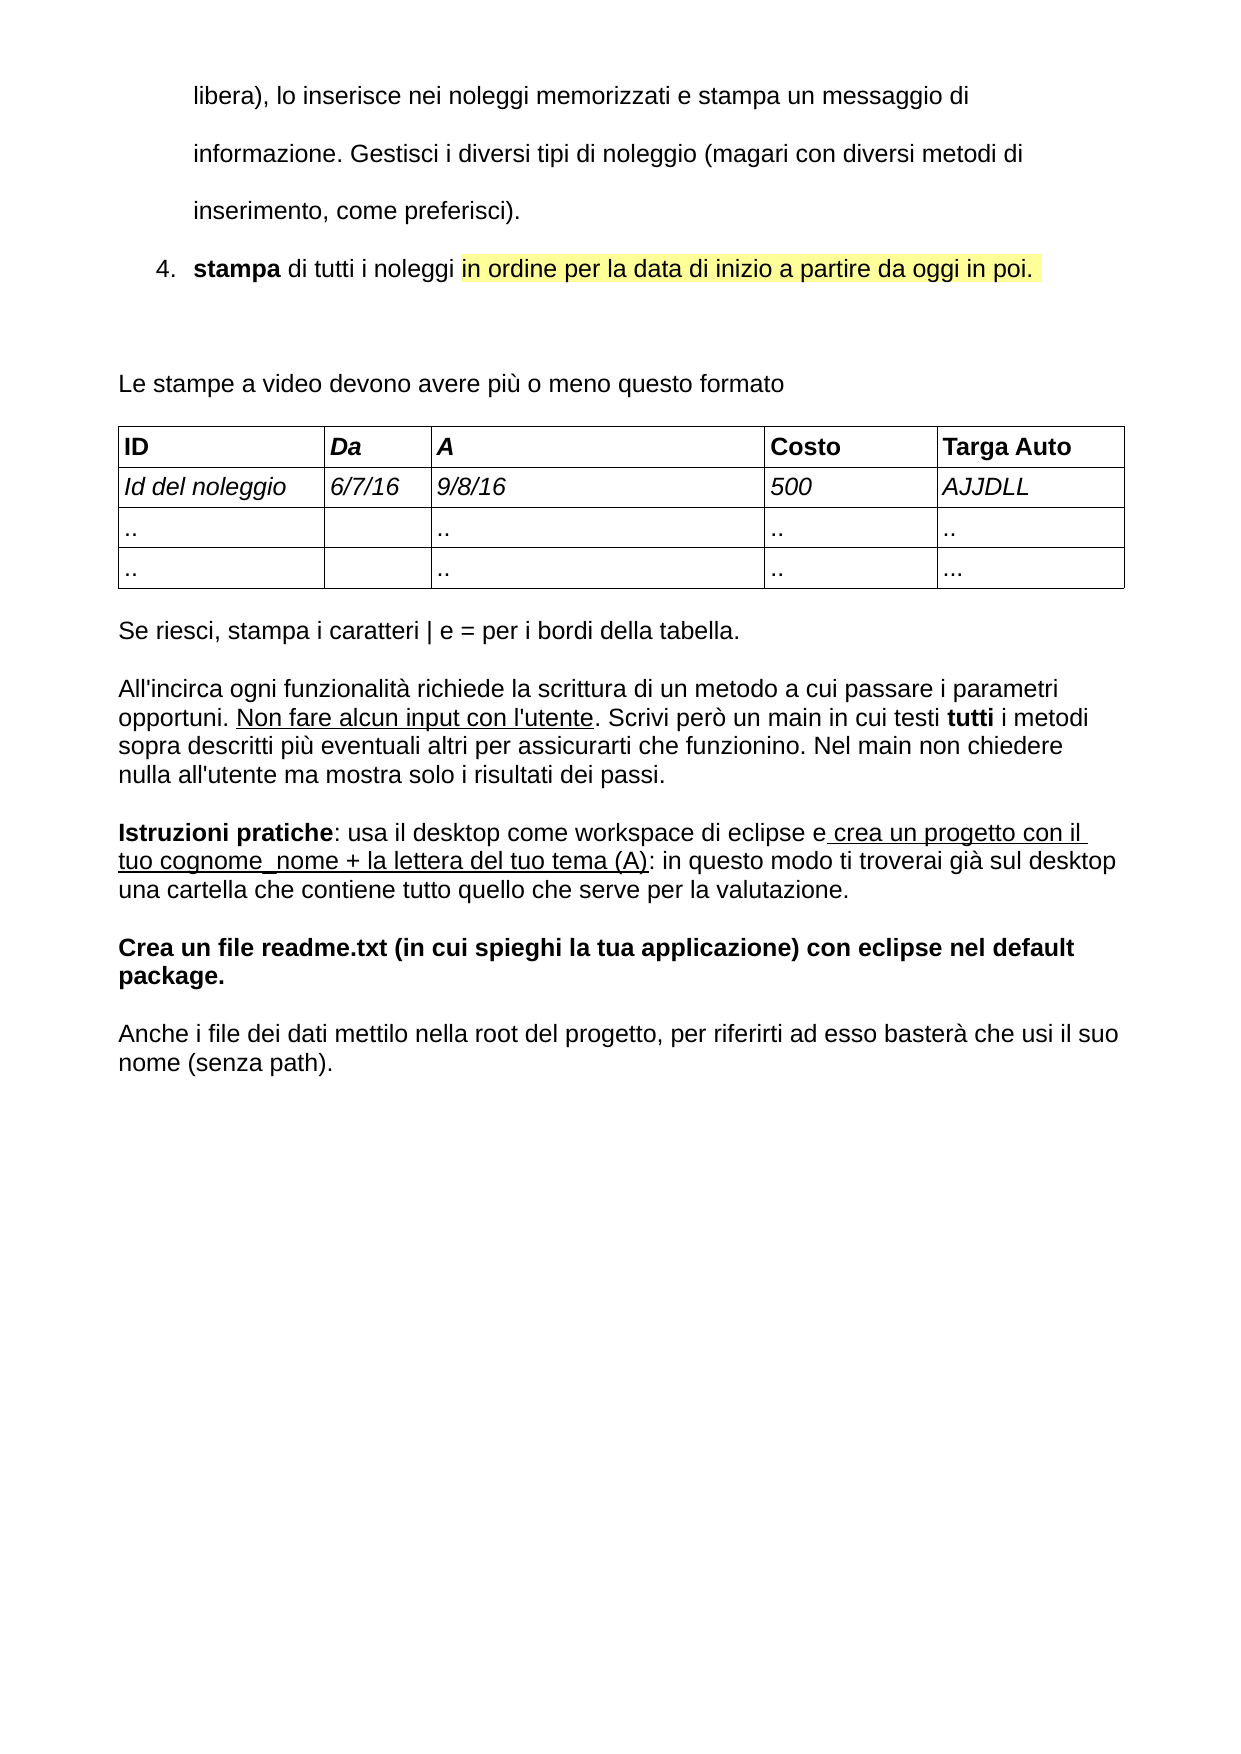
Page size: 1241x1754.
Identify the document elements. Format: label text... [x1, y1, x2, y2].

table_header ID [119, 427, 324, 467]
table_cell 6/7/16 [325, 468, 431, 507]
text Anche i file dei dati mettilo nella root del progetto, per riferirti ad esso basterà che usi il suo nome (senza path). [118, 1019, 1122, 1076]
table_cell AJJDLL [938, 468, 1124, 507]
table_header Costo [765, 427, 937, 467]
table_header Da [325, 427, 431, 467]
list libera), lo inserisce nei noleggi memorizzati e stampa un messaggio di informazione. Gestisci i diversi tipi di noleggio (magari con diversi metodi di inserimento, come preferisci). [156, 81, 1122, 225]
table_cell .. [765, 508, 937, 547]
text Le stampe a video devono avere più o meno questo formato [118, 369, 1122, 397]
table_cell [325, 508, 431, 547]
table_header A [432, 427, 764, 467]
table_cell .. [119, 548, 324, 587]
table_cell 9/8/16 [432, 468, 764, 507]
table_cell 500 [765, 468, 937, 507]
text Se riesci, stampa i caratteri | e = per i bordi della tabella. [118, 616, 1122, 645]
text All'incirca ogni funzionalità richiede la scrittura di un metodo a cui passare i parametri opportuni. Non fare alcun input con l'utente. Scrivi però un main in cui testi tutti i metodi sopra descritti più eventuali altri per assicurarti che funzionino. Nel main non chiedere nulla all'utente ma mostra solo i risultati dei passi. [118, 674, 1122, 789]
table_cell Id del noleggio [119, 468, 324, 507]
text Istruzioni pratiche: usa il desktop come workspace di eclipse e crea un progetto con il tuo cognome_nome + la lettera del tuo tema (A): in questo modo ti troverai già sul desktop una cartella che contiene tutto quello che serve per la valutazione. [118, 818, 1122, 904]
table_header Targa Auto [938, 427, 1124, 467]
list stampa di tutti i noleggi in ordine per la data di inizio a partire da oggi in poi. [156, 254, 1122, 282]
table_cell ... [938, 548, 1124, 587]
text Crea un file readme.txt (in cui spieghi la tua applicazione) con eclipse nel default package. [118, 933, 1122, 990]
table_cell .. [432, 508, 764, 547]
table_cell .. [765, 548, 937, 587]
table_cell .. [119, 508, 324, 547]
table_cell .. [432, 548, 764, 587]
table_cell [325, 548, 431, 587]
table_cell .. [938, 508, 1124, 547]
